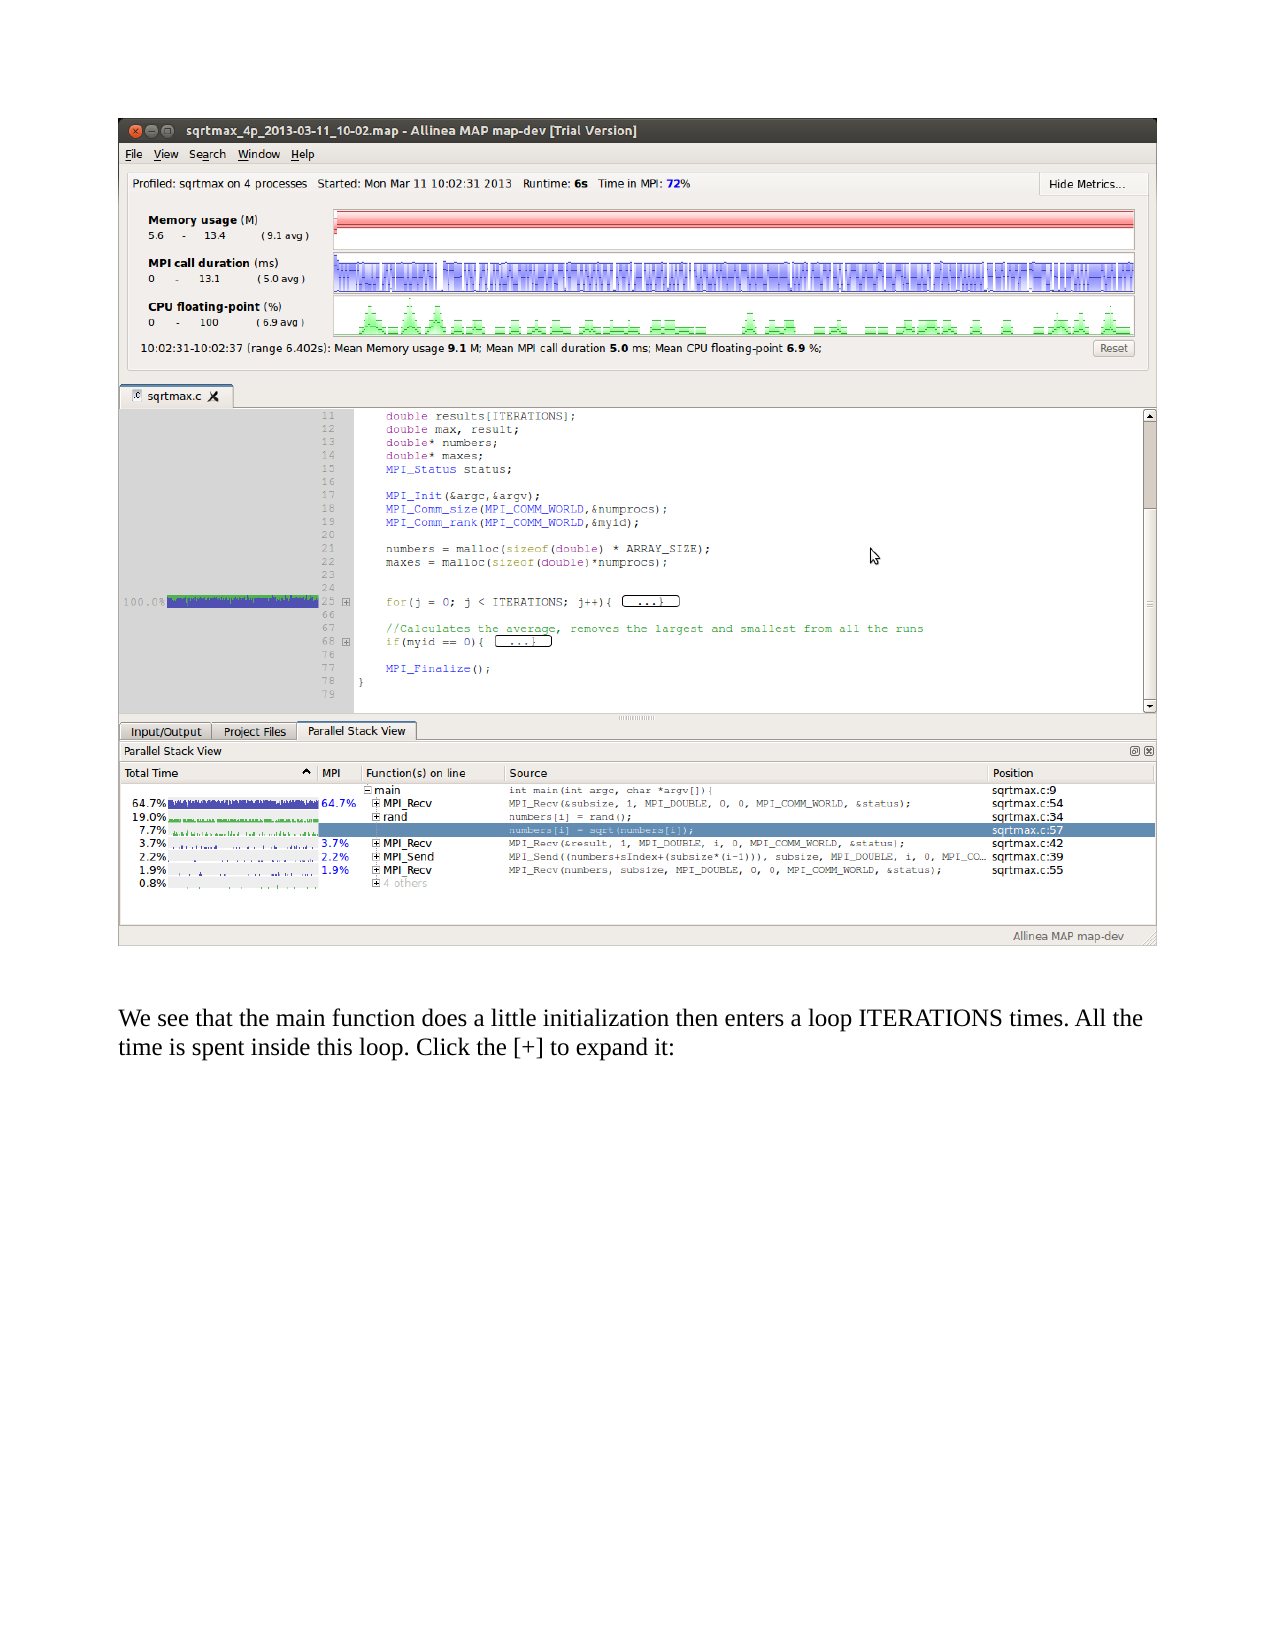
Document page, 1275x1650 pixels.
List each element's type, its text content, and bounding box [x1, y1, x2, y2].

picture [118, 118, 1157, 946]
text We see that the main function does a little initialization then enters a loop ITERATIONS times. All the time is spent inside this loop. Click the [+] to expand it: [118, 1003, 1157, 1060]
